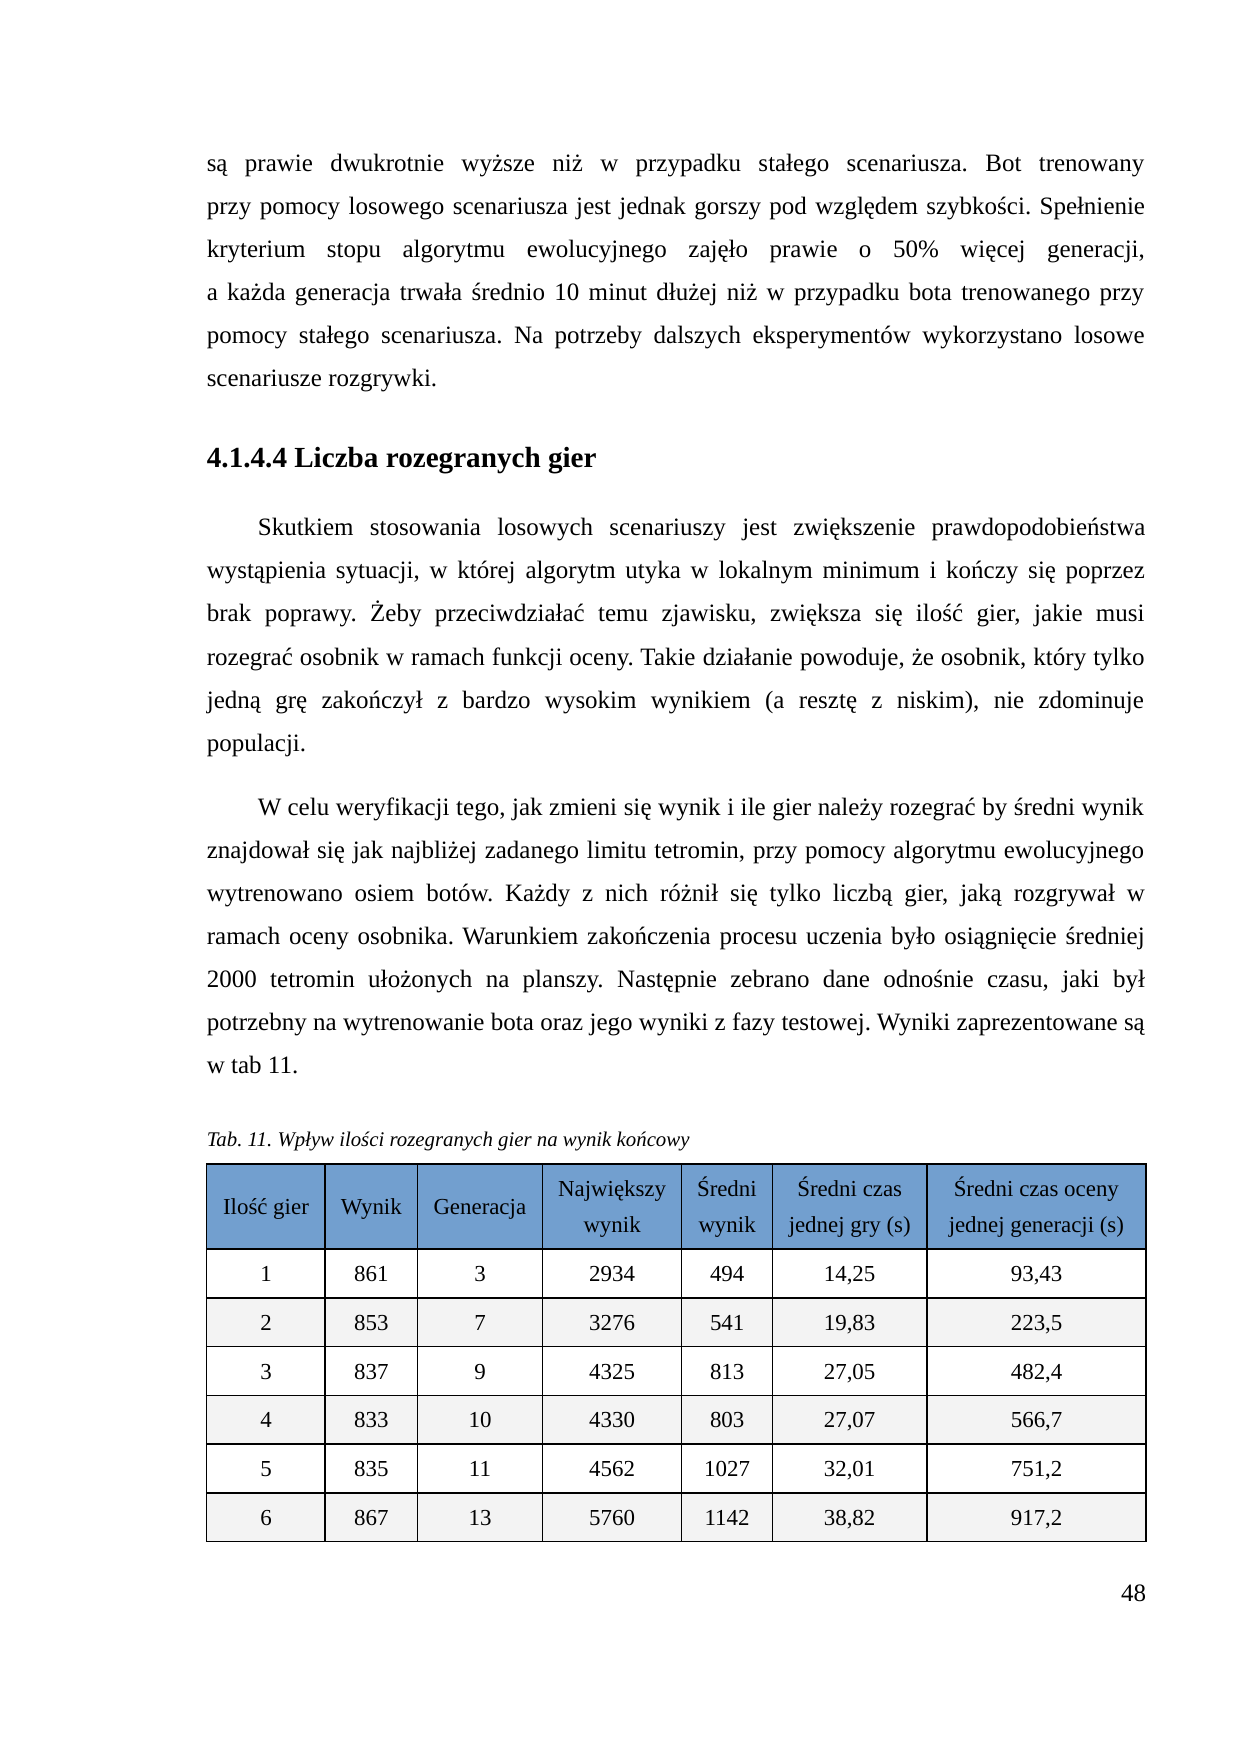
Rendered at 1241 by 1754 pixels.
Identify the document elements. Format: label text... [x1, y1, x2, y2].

table_cell 3 [418, 1250, 542, 1297]
table_cell 3276 [543, 1299, 681, 1346]
table_cell 803 [682, 1396, 772, 1443]
table_header Generacja [418, 1165, 542, 1248]
table_cell 27,07 [773, 1396, 926, 1443]
table_cell 32,01 [773, 1445, 926, 1492]
table_cell 4330 [543, 1396, 681, 1443]
table_header Średni czas oceny jednej generacji (s) [928, 1165, 1145, 1248]
table_header Średni wynik [682, 1165, 772, 1248]
table_cell 1 [207, 1250, 324, 1297]
table_header Największy wynik [543, 1165, 681, 1248]
table_cell 14,25 [773, 1250, 926, 1297]
table_cell 11 [418, 1445, 542, 1492]
text Tab. 11. Wpływ ilości rozegranych gier na wynik końcowy [207, 1127, 1146, 1151]
table_cell 2934 [543, 1250, 681, 1297]
table_cell 837 [326, 1347, 417, 1394]
text W celu weryfikacji tego, jak zmieni się wynik i ile gier należy rozegrać by średni wynik znajdował się jak najbliżej zadanego limitu tetromin, przy pomocy algorytmu ewolucyjnego wytrenowano osiem botów. Każdy z nich różnił się tylko liczbą gier, jaką rozgrywał w ramach oceny osobnika. Warunkiem zakończenia procesu uczenia było osiągnięcie średniej 2000 tetromin ułożonych na planszy. Następnie zebrano dane odnośnie czasu, jaki był potrzebny na wytrenowanie bota oraz jego wyniki z fazy testowej. Wyniki zaprezentowane są w tab 11. [207, 792, 1146, 1079]
table_cell 867 [326, 1494, 417, 1541]
table_cell 27,05 [773, 1347, 926, 1394]
table_cell 541 [682, 1299, 772, 1346]
table_cell 835 [326, 1445, 417, 1492]
table_cell 6 [207, 1494, 324, 1541]
table_cell 13 [418, 1494, 542, 1541]
table_header Średni czas jednej gry (s) [773, 1165, 926, 1248]
table_cell 1027 [682, 1445, 772, 1492]
table_cell 833 [326, 1396, 417, 1443]
table_cell 10 [418, 1396, 542, 1443]
table_cell 4325 [543, 1347, 681, 1394]
table_cell 1142 [682, 1494, 772, 1541]
table_cell 19,83 [773, 1299, 926, 1346]
table_cell 223,5 [928, 1299, 1145, 1346]
table_cell 38,82 [773, 1494, 926, 1541]
subtitle 4.1.4.4 Liczba rozegranych gier [207, 440, 1146, 473]
table_cell 5760 [543, 1494, 681, 1541]
table_cell 482,4 [928, 1347, 1145, 1394]
table_cell 93,43 [928, 1250, 1145, 1297]
text są prawie dwukrotnie wyższe niż w przypadku stałego scenariusza. Bot trenowany przy pomocy losowego scenariusza jest jednak gorszy pod względem szybkości. Spełnienie kryterium stopu algorytmu ewolucyjnego zajęło prawie o 50% więcej generacji, a każda generacja trwała średnio 10 minut dłużej niż w przypadku bota trenowanego przy pomocy stałego scenariusza. Na potrzeby dalszych eksperymentów wykorzystano losowe scenariusze rozgrywki. [207, 148, 1146, 392]
table_cell 3 [207, 1347, 324, 1394]
table_header Wynik [326, 1165, 417, 1248]
table_cell 9 [418, 1347, 542, 1394]
table_cell 2 [207, 1299, 324, 1346]
text Skutkiem stosowania losowych scenariuszy jest zwiększenie prawdopodobieństwa wystąpienia sytuacji, w której algorytm utyka w lokalnym minimum i kończy się poprzez brak poprawy. Żeby przeciwdziałać temu zjawisku, zwiększa się ilość gier, jakie musi rozegrać osobnik w ramach funkcji oceny. Takie działanie powoduje, że osobnik, który tylko jedną grę zakończył z bardzo wysokim wynikiem (a resztę z niskim), nie zdominuje populacji. [207, 512, 1146, 757]
table_cell 4562 [543, 1445, 681, 1492]
table_cell 4 [207, 1396, 324, 1443]
table_cell 494 [682, 1250, 772, 1297]
table_cell 853 [326, 1299, 417, 1346]
table_cell 813 [682, 1347, 772, 1394]
table_cell 5 [207, 1445, 324, 1492]
table_header Ilość gier [207, 1165, 324, 1248]
table_cell 566,7 [928, 1396, 1145, 1443]
table_cell 751,2 [928, 1445, 1145, 1492]
table_cell 7 [418, 1299, 542, 1346]
table_cell 861 [326, 1250, 417, 1297]
table_cell 917,2 [928, 1494, 1145, 1541]
